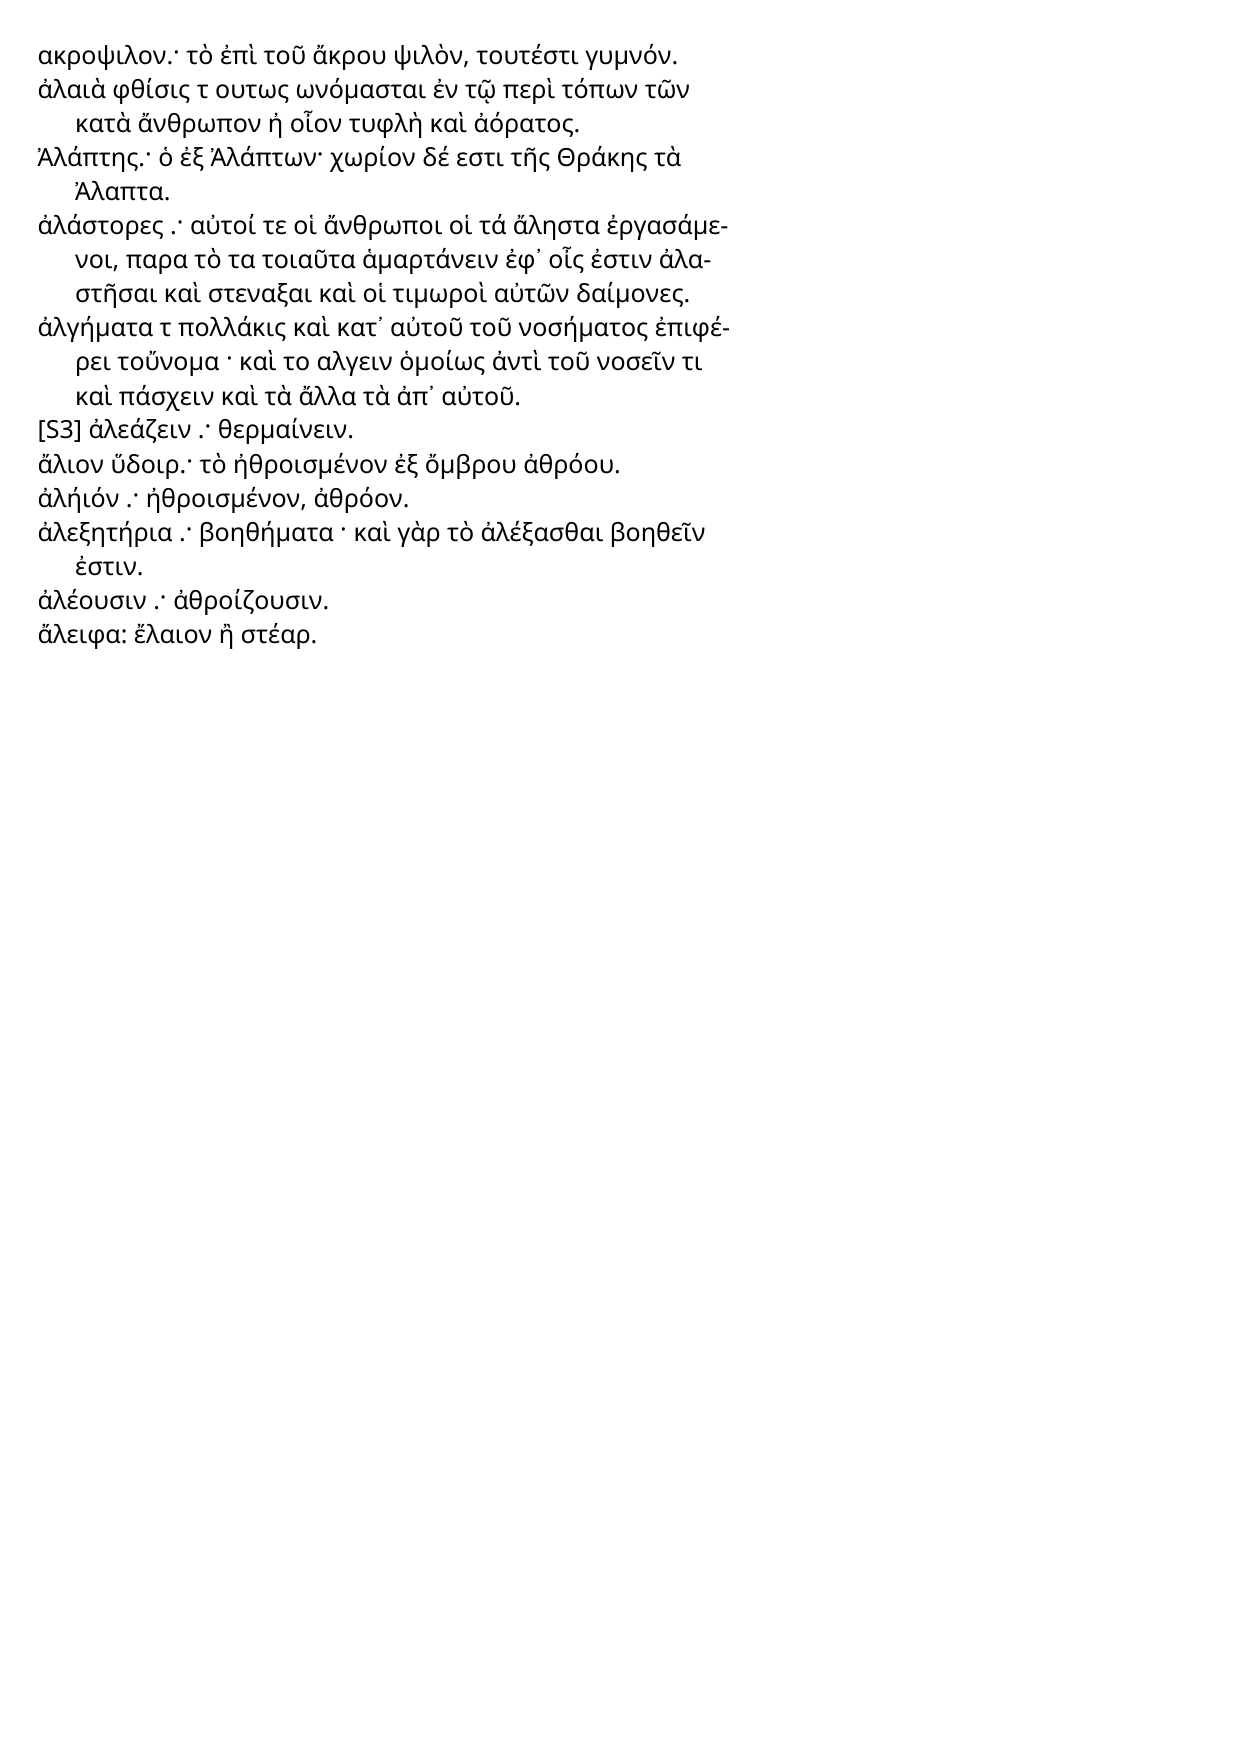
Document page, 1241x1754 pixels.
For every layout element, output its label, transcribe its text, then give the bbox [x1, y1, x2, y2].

text ἀλαιὰ φθίσις τ ουτως ωνόμασται ἐν τῷ περὶ τόπων τῶν κατὰ ἄνθρωπον ἠ οἶον τυφλὴ καὶ ἀόρατος. [37, 72, 1203, 140]
text ακροψιλον.· τὸ ἐπὶ τοῦ ἄκρου ψιλὸν, τουτέστι γυμνόν. [37, 37, 1203, 72]
text [S3] ἀλεάζειν .· θερμαίνειν. [37, 412, 1203, 446]
text ἀλεξητήρια .· βοηθήματα · καὶ γὰρ τὸ ἀλέξασθαι βοηθεῖν ἐστιν. [37, 514, 1203, 582]
text ἀλήιόν .· ἠθροισμένον, ἀθρόον. [37, 480, 1203, 514]
text ἄλειφα: ἔλαιον ἢ στέαρ. [37, 617, 1203, 651]
text ἀλάστορες .· αὐτοί τε οἱ ἄνθρωποι οἱ τά ἄληστα ἐργασάμε- νοι, παρα τὸ τα τοιαῦτα ἁμαρτάνειν ἐφ᾽ οἶς ἐστιν ἀλα- στῆσαι καὶ στεναξαι καὶ οἱ τιμωροὶ αὐτῶν δαίμονες. [37, 208, 1203, 310]
text ἄλιον ὕδοιρ.· τὸ ἠθροισμένον ἐξ ὄμβρου ἀθρόου. [37, 446, 1203, 480]
text Ἀλάπτης.· ὁ ἐξ Ἀλάπτων· χωρίον δέ εστι τῆς Θράκης τὰ Ἀλαπτα. [37, 140, 1203, 208]
text ἀλγήματα τ πολλάκις καὶ κατ᾽ αὐτοῦ τοῦ νοσήματος ἐπιφέ- ρει τοὔνομα · καὶ το αλγειν ὁμοίως ἀντὶ τοῦ νοσεῖν τι καὶ πάσχειν καὶ τὰ ἄλλα τὰ ἀπ᾽ αὐτοῦ. [37, 310, 1203, 412]
text ἀλέουσιν .· ἀθροίζουσιν. [37, 582, 1203, 617]
